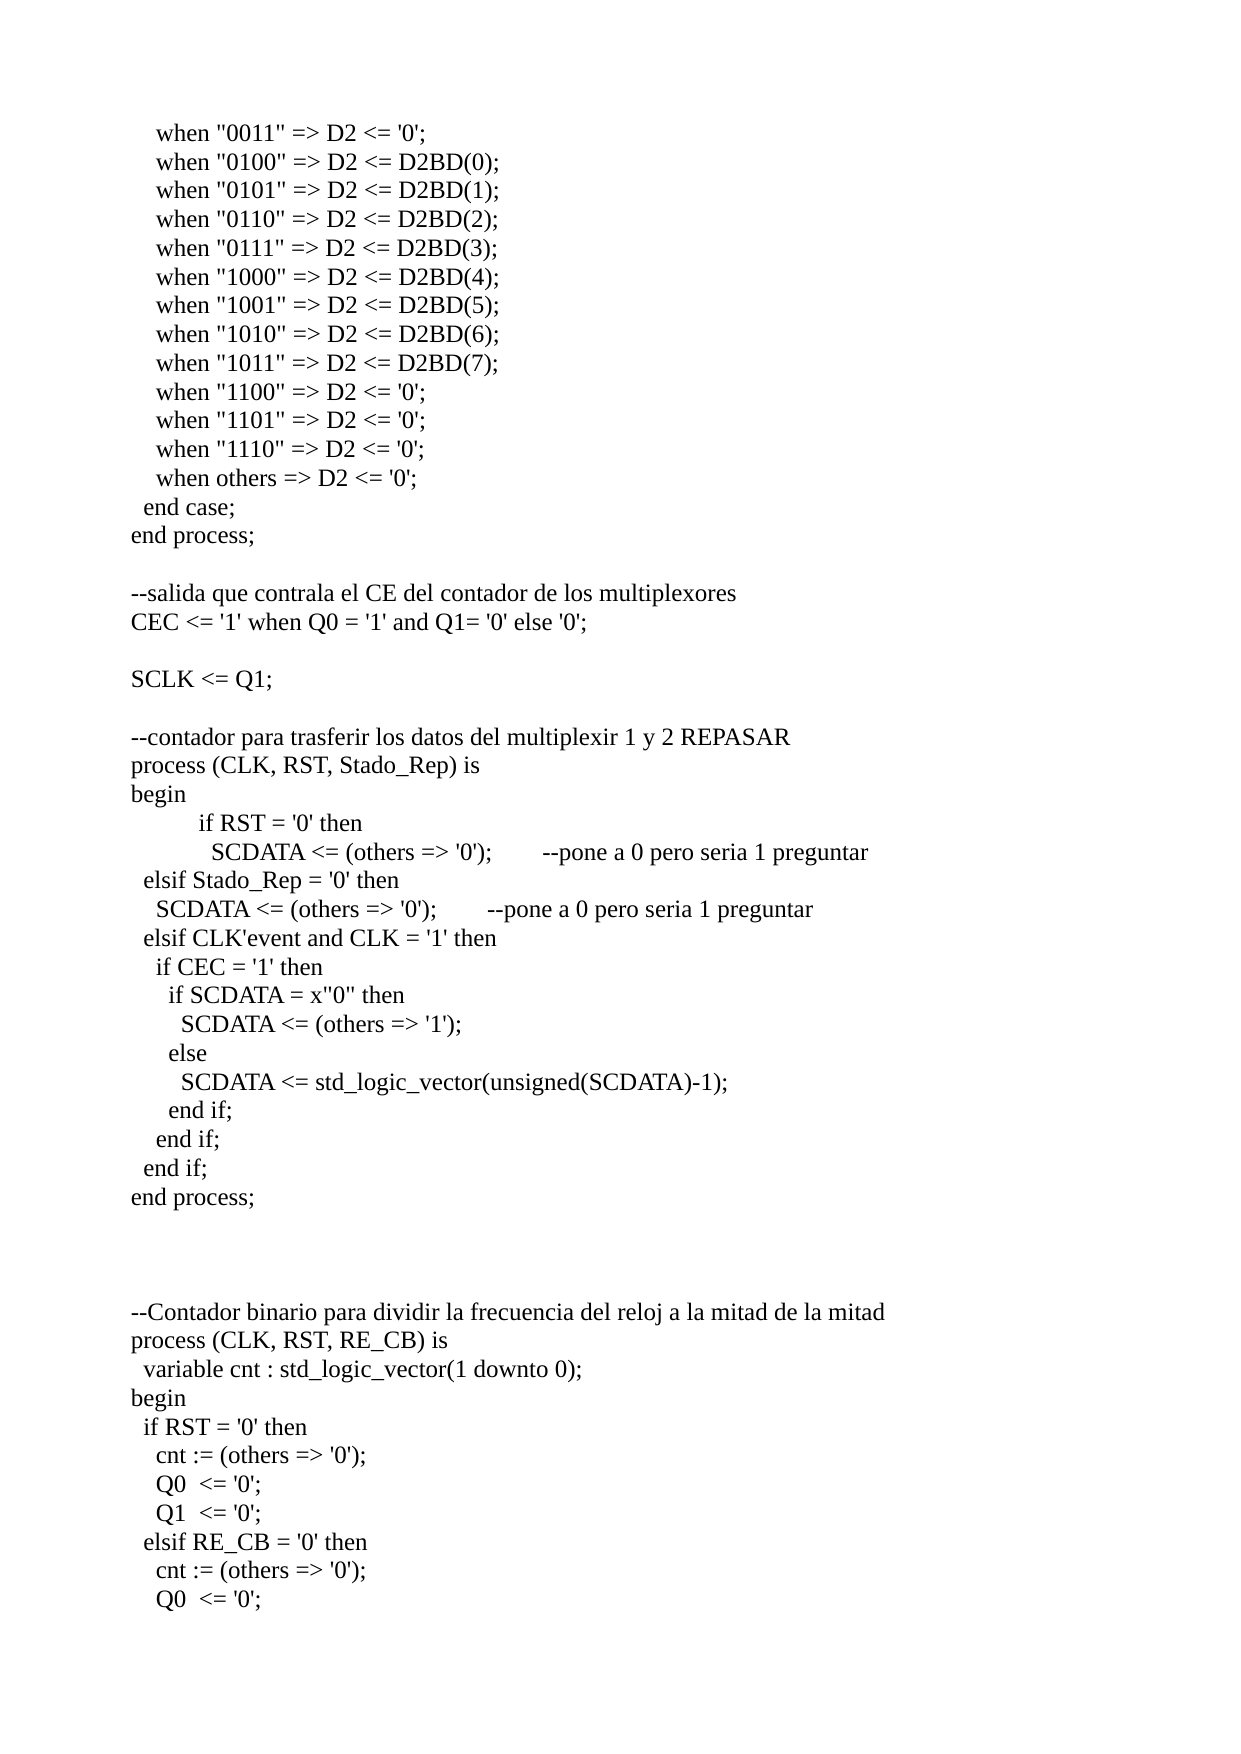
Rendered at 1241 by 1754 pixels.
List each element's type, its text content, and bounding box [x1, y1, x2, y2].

text if RST = '0' then [118, 808, 1122, 837]
text begin [118, 1383, 1122, 1412]
text when "1011" => D2 <= D2BD(7); [118, 348, 1122, 377]
text end process; [118, 1182, 1122, 1211]
text SCDATA <= (others => '0'); --pone a 0 pero seria 1 preguntar [118, 894, 1122, 923]
text elsif RE_CB = '0' then [118, 1527, 1122, 1556]
text SCDATA <= (others => '0'); --pone a 0 pero seria 1 preguntar [118, 837, 1122, 866]
text end if; [118, 1153, 1122, 1182]
text cnt := (others => '0'); [118, 1441, 1122, 1469]
text cnt := (others => '0'); [118, 1556, 1122, 1584]
text when "1100" => D2 <= '0'; [118, 377, 1122, 406]
text when others => D2 <= '0'; [118, 463, 1122, 492]
text elsif CLK'event and CLK = '1' then [118, 923, 1122, 952]
text SCLK <= Q1; [118, 664, 1122, 693]
text --salida que contrala el CE del contador de los multiplexores [118, 578, 1122, 607]
text if CEC = '1' then [118, 952, 1122, 981]
text SCDATA <= std_logic_vector(unsigned(SCDATA)-1); [118, 1067, 1122, 1096]
text --Contador binario para dividir la frecuencia del reloj a la mitad de la mitad [118, 1297, 1122, 1326]
text end if; [118, 1096, 1122, 1124]
text end process; [118, 521, 1122, 549]
text when "0110" => D2 <= D2BD(2); [118, 204, 1122, 233]
text CEC <= '1' when Q0 = '1' and Q1= '0' else '0'; [118, 607, 1122, 636]
text when "1001" => D2 <= D2BD(5); [118, 291, 1122, 319]
text SCDATA <= (others => '1'); [118, 1009, 1122, 1038]
text variable cnt : std_logic_vector(1 downto 0); [118, 1354, 1122, 1383]
text when "1000" => D2 <= D2BD(4); [118, 262, 1122, 291]
text Q1 <= '0'; [118, 1498, 1122, 1527]
text else [118, 1038, 1122, 1067]
text when "1101" => D2 <= '0'; [118, 406, 1122, 434]
text when "1110" => D2 <= '0'; [118, 434, 1122, 463]
text if SCDATA = x"0" then [118, 981, 1122, 1009]
text when "0101" => D2 <= D2BD(1); [118, 176, 1122, 204]
text when "0100" => D2 <= D2BD(0); [118, 147, 1122, 176]
text --contador para trasferir los datos del multiplexir 1 y 2 REPASAR [118, 722, 1122, 751]
text when "1010" => D2 <= D2BD(6); [118, 319, 1122, 348]
text end if; [118, 1124, 1122, 1153]
text Q0 <= '0'; [118, 1584, 1122, 1613]
text if RST = '0' then [118, 1412, 1122, 1441]
text when "0011" => D2 <= '0'; [118, 118, 1122, 147]
text process (CLK, RST, RE_CB) is [118, 1326, 1122, 1354]
text process (CLK, RST, Stado_Rep) is [118, 751, 1122, 779]
text Q0 <= '0'; [118, 1469, 1122, 1498]
text when "0111" => D2 <= D2BD(3); [118, 233, 1122, 262]
text elsif Stado_Rep = '0' then [118, 866, 1122, 894]
text end case; [118, 492, 1122, 521]
text begin [118, 779, 1122, 808]
